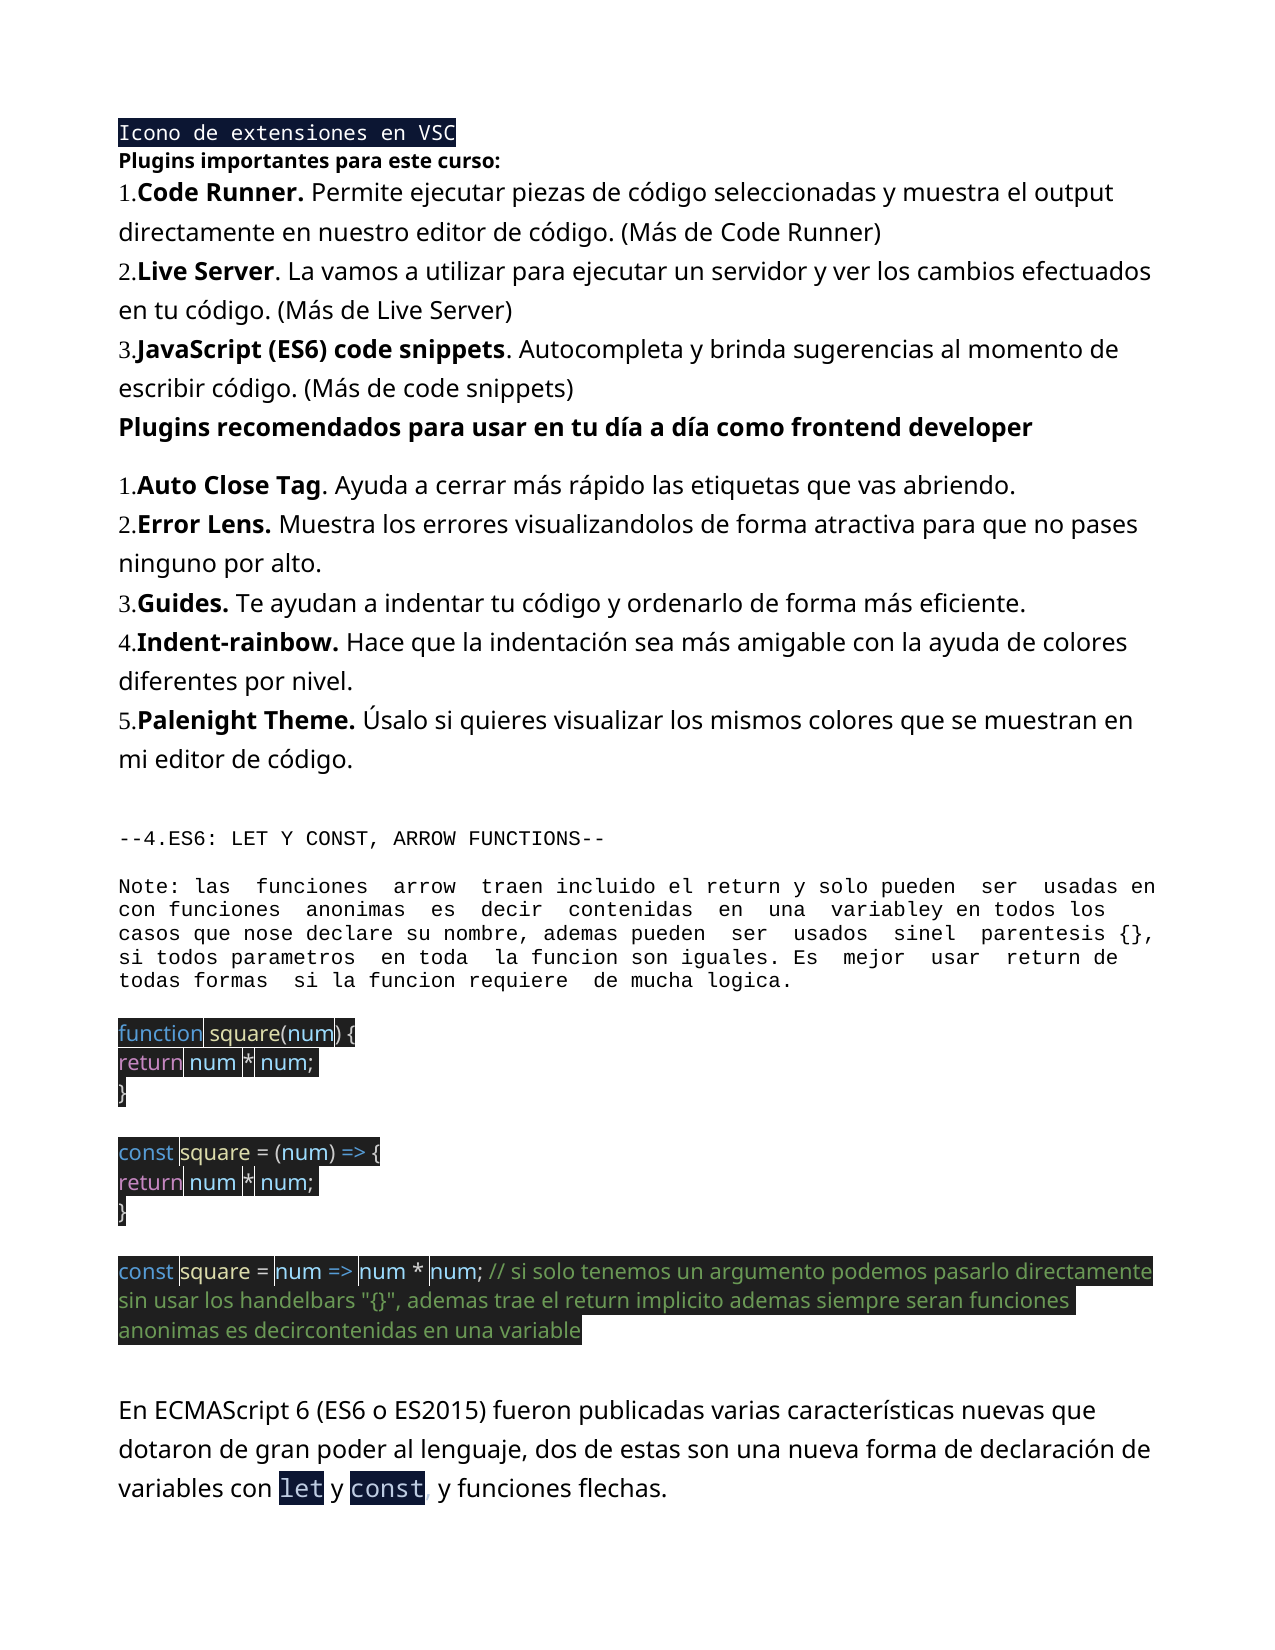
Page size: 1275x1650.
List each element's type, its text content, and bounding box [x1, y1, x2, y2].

list Code Runner. Permite ejecutar piezas de código seleccionadas y muestra el output directamente en nuestro editor de código. (Más de Code Runner) [118, 175, 1157, 248]
text --4.ES6: LET Y CONST, ARROW FUNCTIONS-- [118, 828, 1157, 852]
text En ECMAScript 6 (ES6 o ES2015) fueron publicadas varias características nuevas que dotaron de gran poder al lenguaje, dos de estas son una nueva forma de declaración de variables con let y const, y funciones flechas. [118, 1392, 1157, 1505]
list JavaScript (ES6) code snippets. Autocompleta y brinda sugerencias al momento de escribir código. (Más de code snippets) [118, 332, 1157, 405]
list Palenight Theme. Úsalo si quieres visualizar los mismos colores que se muestran en mi editor de código. [118, 703, 1157, 776]
text } [118, 1196, 1157, 1226]
list Auto Close Tag. Ayuda a cerrar más rápido las etiquetas que vas abriendo. [118, 468, 1157, 502]
text function square(num) { [118, 1018, 1157, 1047]
text Icono de extensiones en VSC Plugins importantes para este curso: [118, 118, 1157, 175]
list Guides. Te ayudan a indentar tu código y ordenarlo de forma más eficiente. [118, 585, 1157, 619]
text Note: las funciones arrow traen incluido el return y solo pueden ser usadas en con funciones anonimas es decir contenidas en una variabley en todos los casos que nose declare su nombre, ademas pueden ser usados sinel parentesis {}, si todos parametros en toda la funcion son iguales. Es mejor usar return de todas formas si la funcion requiere de mucha logica. [118, 876, 1157, 994]
list Error Lens. Muestra los errores visualizandolos de forma atractiva para que no pases ninguno por alto. [118, 507, 1157, 580]
list Live Server. La vamos a utilizar para ejecutar un servidor y ver los cambios efectuados en tu código. (Más de Live Server) [118, 253, 1157, 327]
text Plugins recomendados para usar en tu día a día como frontend developer [118, 410, 1157, 444]
text } [118, 1077, 1157, 1107]
text const square = num => num * num; // si solo tenemos un argumento podemos pasarlo directamente sin usar los handelbars "{}", ademas trae el return implicito ademas siempre seran funciones anonimas es decircontenidas en una variable [118, 1256, 1157, 1345]
text const square = (num) => { [118, 1137, 1157, 1166]
list Indent-rainbow. Hace que la indentación sea más amigable con la ayuda de colores diferentes por nivel. [118, 624, 1157, 698]
text return num * num; [118, 1047, 1157, 1077]
text return num * num; [118, 1166, 1157, 1196]
